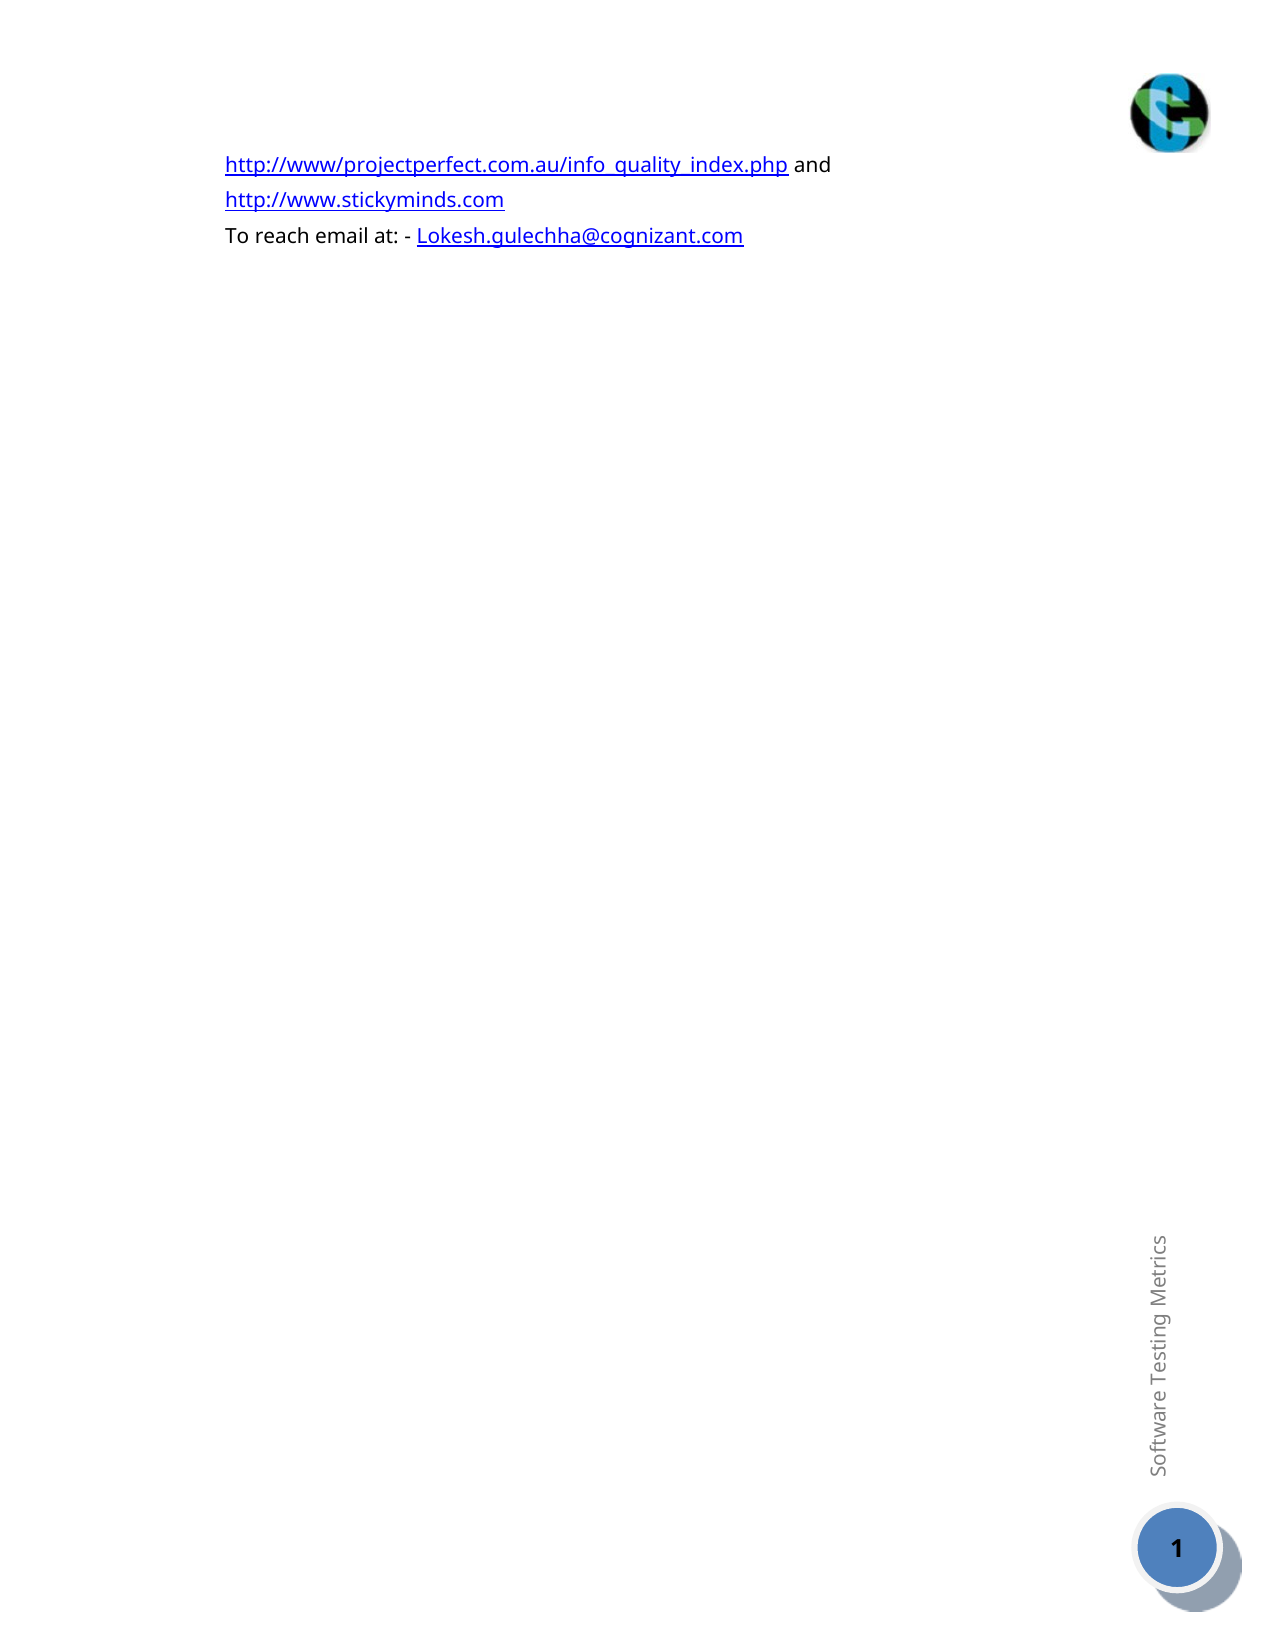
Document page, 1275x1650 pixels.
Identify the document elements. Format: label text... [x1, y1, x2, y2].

picture [1128, 73, 1211, 153]
text To reach email at: - Lokesh.gulechha@cognizant.com [225, 221, 1125, 249]
text http://www.stickyminds.com [225, 186, 1125, 214]
text http://www/projectperfect.com.au/info_quality_index.php and [225, 150, 1125, 178]
